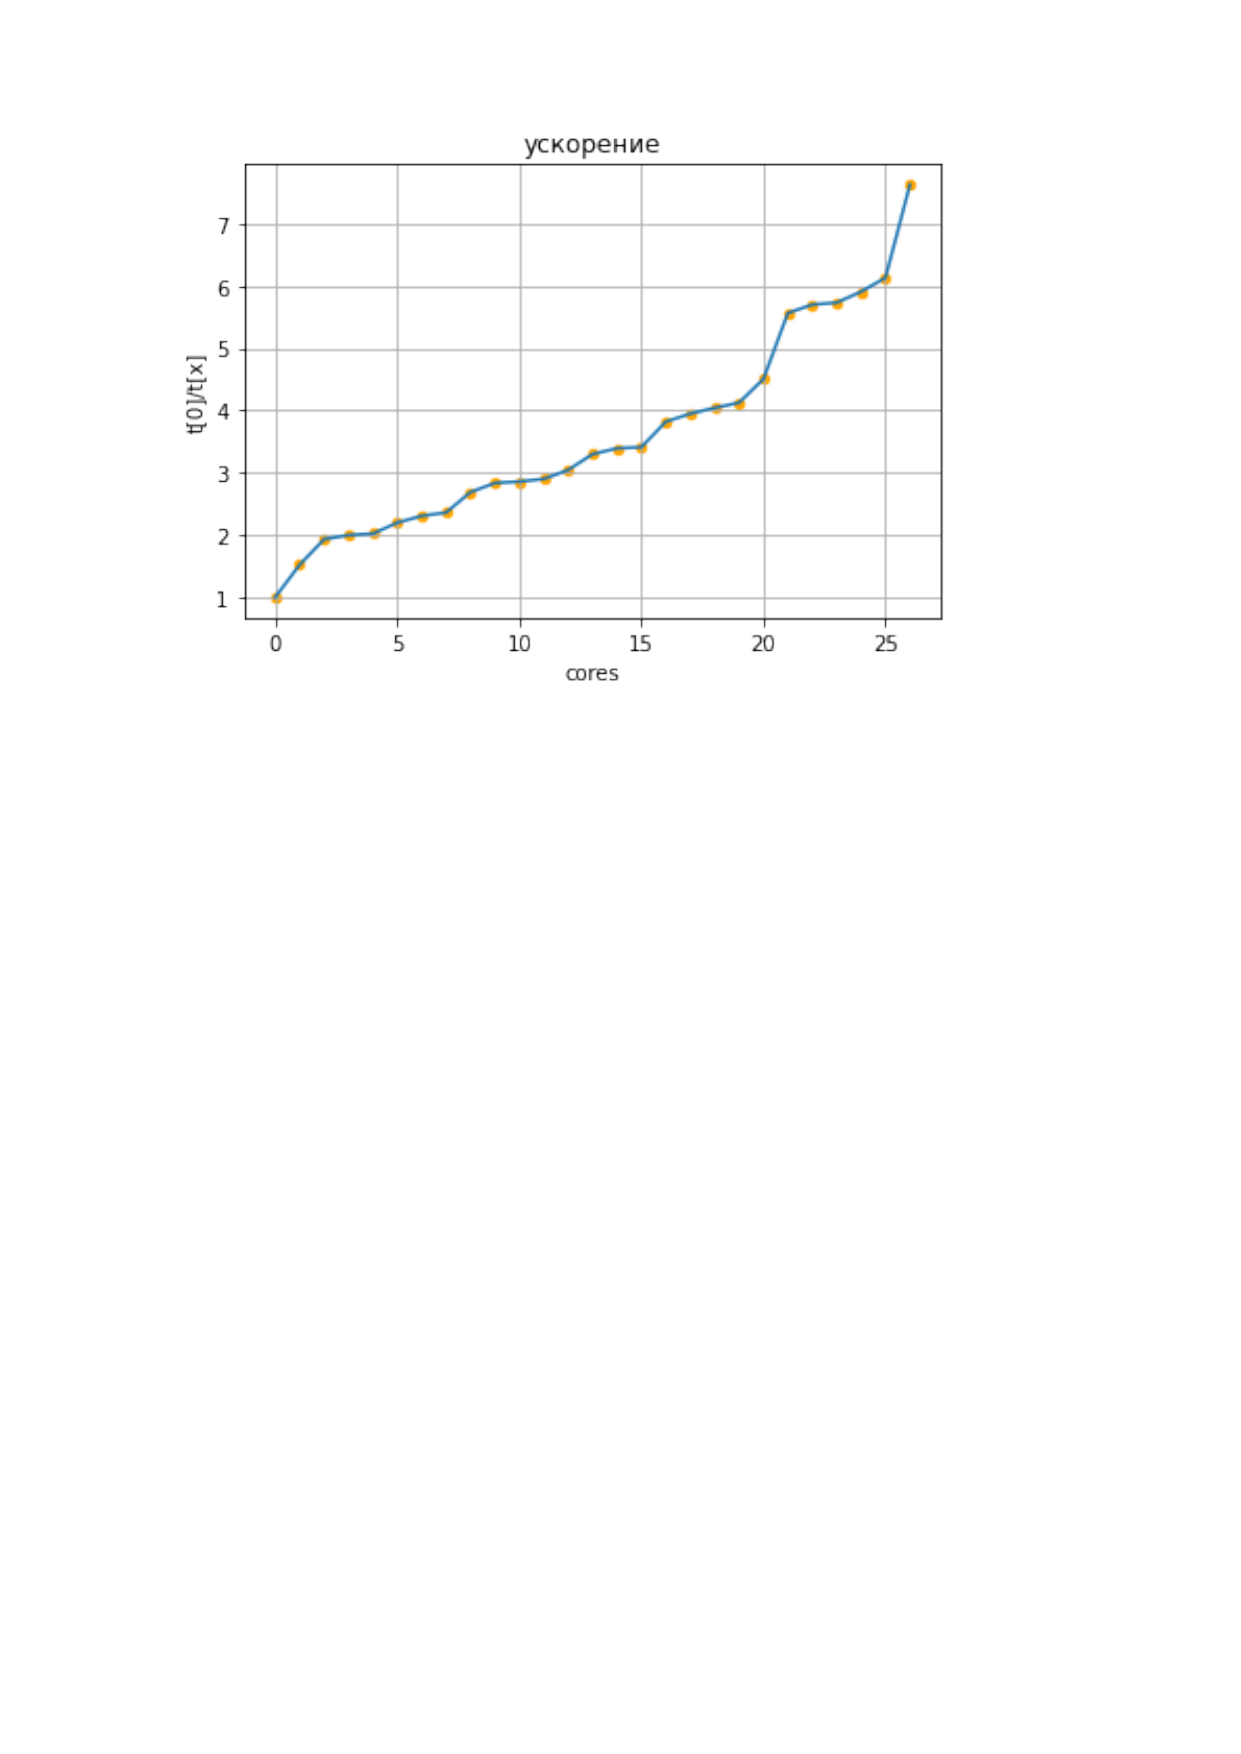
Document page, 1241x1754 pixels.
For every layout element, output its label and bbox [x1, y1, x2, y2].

picture [172, 118, 956, 698]
